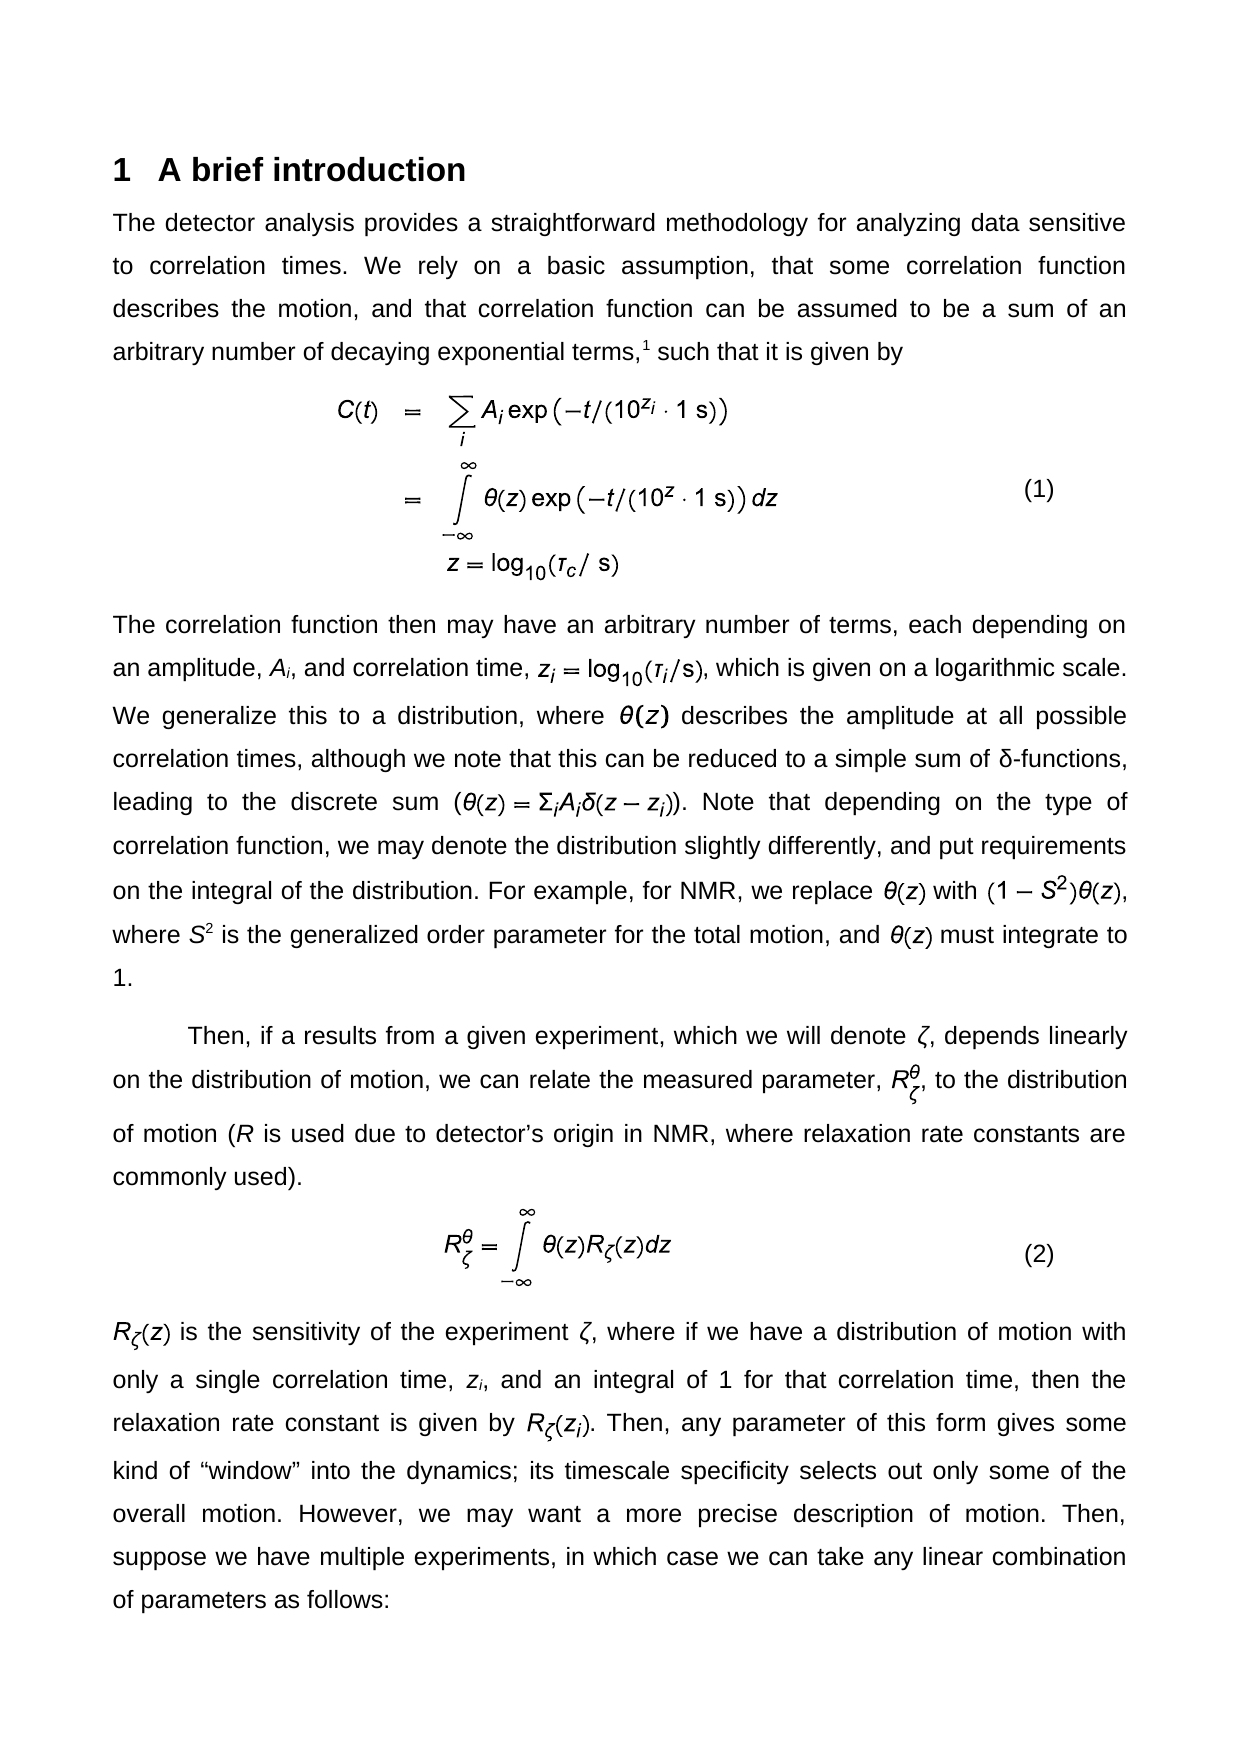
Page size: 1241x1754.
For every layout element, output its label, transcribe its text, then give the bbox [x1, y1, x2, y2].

table_header (1) [1013, 395, 1138, 610]
subtitle A brief introduction [112, 150, 1128, 188]
text Then, if a results from a given experiment, which we will denote ζ, depends linearly on the distribution of motion, we can relate the measured parameter, , to the distribution of motion (R is used due to detector’s origin in NMR, where relaxation rate constants are commonly used). [112, 1021, 1128, 1191]
text is the sensitivity of the experiment ζ, where if we have a distribution of motion with only a single correlation time, zi, and an integral of 1 for that correlation time, then the relaxation rate constant is given by . Then, any parameter of this form gives some kind of “window” into the dynamics; its timescale specificity selects out only some of the overall motion. However, we may want a more precise description of motion. Then, suppose we have multiple experiments, in which case we can take any linear combination of parameters as follows: [112, 1316, 1128, 1614]
table_header [101, 395, 1012, 610]
table_header (2) [1013, 1208, 1138, 1316]
table_header [102, 1208, 1013, 1316]
text The detector analysis provides a straightforward methodology for analyzing data sensitive to correlation times. We rely on a basic assumption, that some correlation function describes the motion, and that correlation function can be assumed to be a sum of an arbitrary number of decaying exponential terms,1 such that it is given by [112, 208, 1128, 366]
text The correlation function then may have an arbitrary number of terms, each depending on an amplitude, Ai, and correlation time, , which is given on a logarithmic scale. We generalize this to a distribution, where describes the amplitude at all possible correlation times, although we note that this can be reduced to a simple sum of δ-functions, leading to the discrete sum (). Note that depending on the type of correlation function, we may denote the distribution slightly differently, and put requirements on the integral of the distribution. For example, for NMR, we replace with , where S2 is the generalized order parameter for the total motion, and must integrate to 1. [112, 610, 1128, 992]
